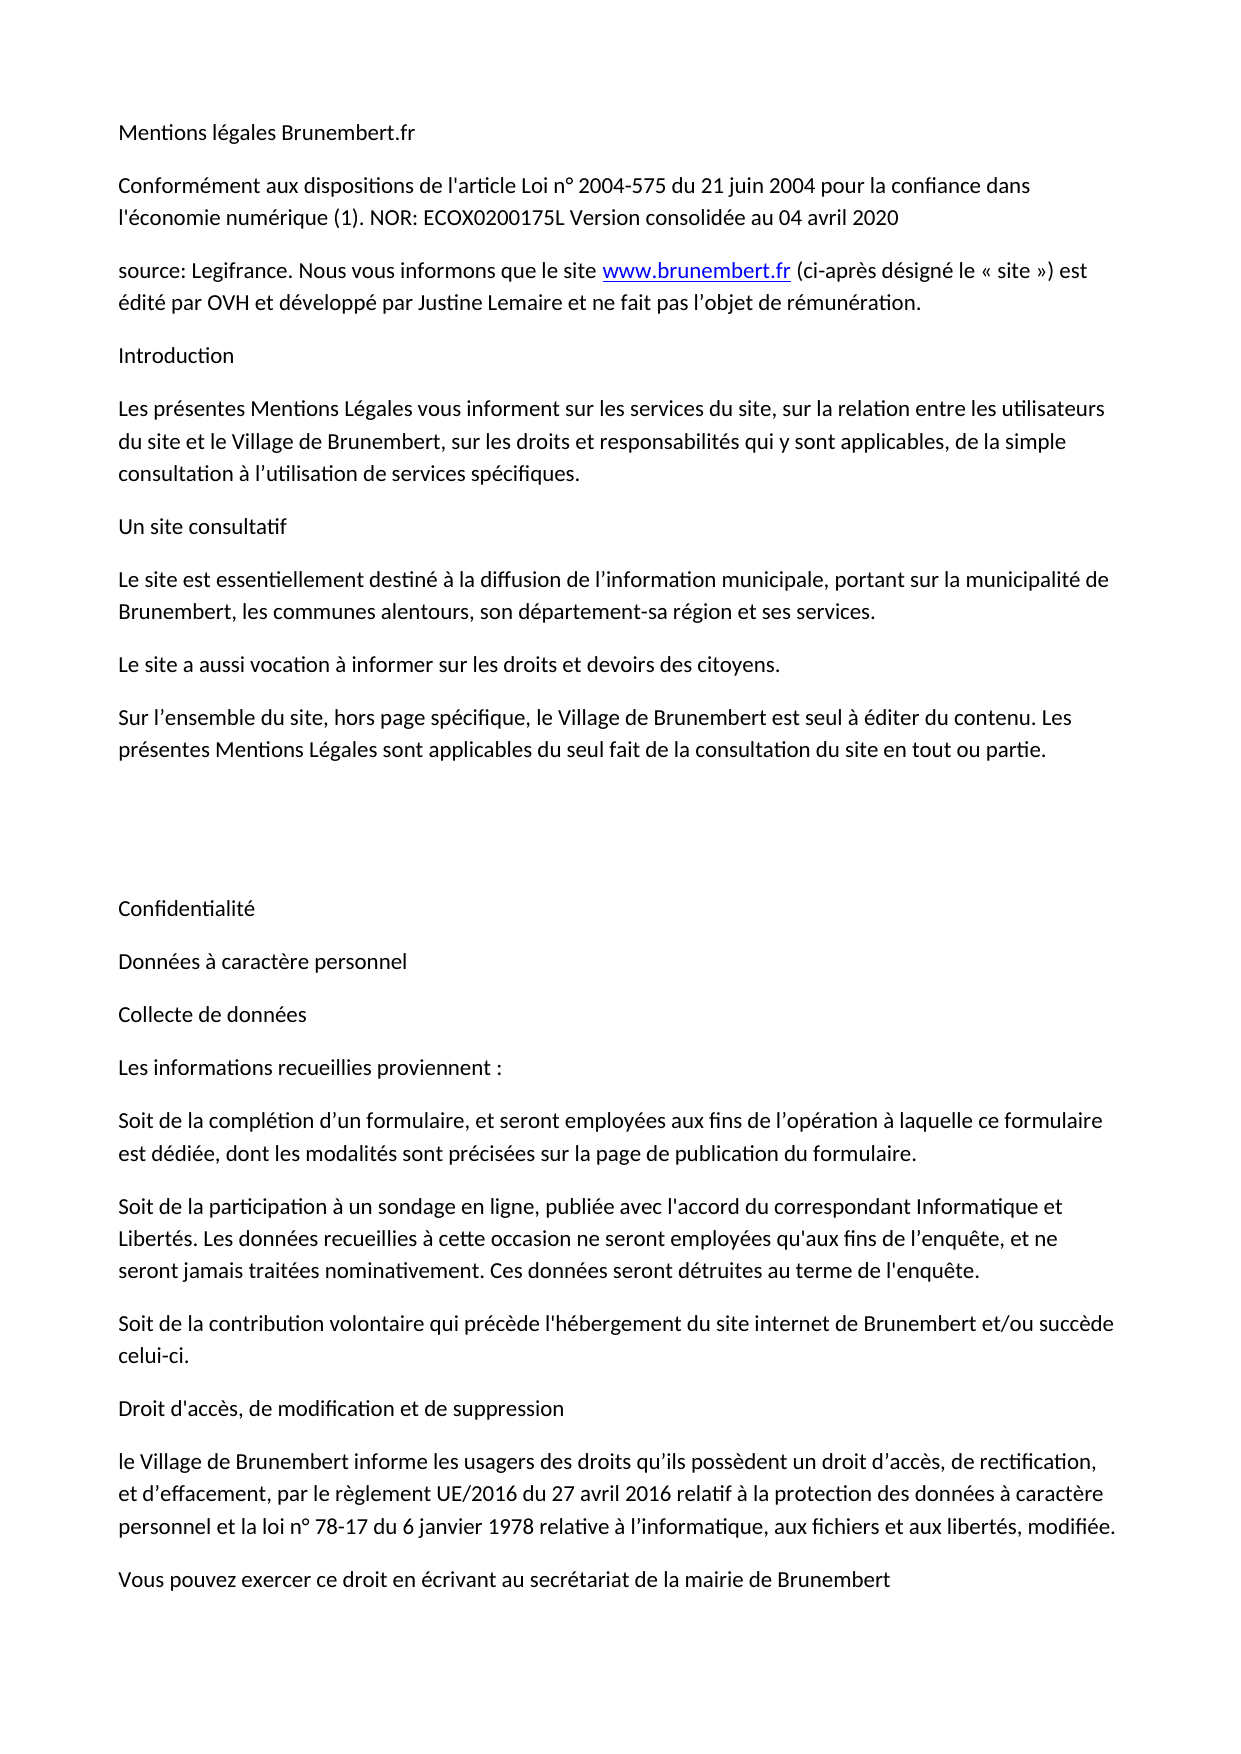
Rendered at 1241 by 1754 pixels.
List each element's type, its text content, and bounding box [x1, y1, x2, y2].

text Soit de la contribution volontaire qui précède l'hébergement du site internet de Brunembert et/ou succède celui-ci. [118, 1309, 1122, 1369]
text source: Legifrance. Nous vous informons que le site www.brunembert.fr (ci-après désigné le « site ») est édité par OVH et développé par Justine Lemaire et ne fait pas l’objet de rémunération. [118, 256, 1122, 317]
text Droit d'accès, de modification et de suppression [118, 1394, 1122, 1422]
text le Village de Brunembert informe les usagers des droits qu’ils possèdent un droit d’accès, de rectification, et d’effacement, par le règlement UE/2016 du 27 avril 2016 relatif à la protection des données à caractère personnel et la loi n° 78-17 du 6 janvier 1978 relative à l’informatique, aux fichiers et aux libertés, modifiée. [118, 1447, 1122, 1540]
text Données à caractère personnel [118, 947, 1122, 976]
text Mentions légales Brunembert.fr [118, 118, 1122, 146]
text Vous pouvez exercer ce droit en écrivant au secrétariat de la mairie de Brunembert [118, 1565, 1122, 1593]
text Confidentialité [118, 894, 1122, 922]
text Soit de la complétion d’un formulaire, et seront employées aux fins de l’opération à laquelle ce formulaire est dédiée, dont les modalités sont précisées sur la page de publication du formulaire. [118, 1107, 1122, 1167]
text Conformément aux dispositions de l'article Loi n° 2004-575 du 21 juin 2004 pour la confiance dans l'économie numérique (1). NOR: ECOX0200175L Version consolidée au 04 avril 2020 [118, 171, 1122, 231]
text Les présentes Mentions Légales vous informent sur les services du site, sur la relation entre les utilisateurs du site et le Village de Brunembert, sur les droits et responsabilités qui y sont applicables, de la simple consultation à l’utilisation de services spécifiques. [118, 394, 1122, 487]
text Les informations recueillies proviennent : [118, 1053, 1122, 1082]
text Un site consultatif [118, 512, 1122, 540]
text Le site est essentiellement destiné à la diffusion de l’information municipale, portant sur la municipalité de Brunembert, les communes alentours, son département-sa région et ses services. [118, 565, 1122, 625]
text Collecte de données [118, 1001, 1122, 1028]
text Sur l’ensemble du site, hors page spécifique, le Village de Brunembert est seul à éditer du contenu. Les présentes Mentions Légales sont applicables du seul fait de la consultation du site en tout ou partie. [118, 703, 1122, 763]
text Soit de la participation à un sondage en ligne, publiée avec l'accord du correspondant Informatique et Libertés. Les données recueillies à cette occasion ne seront employées qu'aux fins de l’enquête, et ne seront jamais traitées nominativement. Ces données seront détruites au terme de l'enquête. [118, 1192, 1122, 1284]
text Introduction [118, 342, 1122, 369]
text Le site a aussi vocation à informer sur les droits et devoirs des citoyens. [118, 650, 1122, 678]
